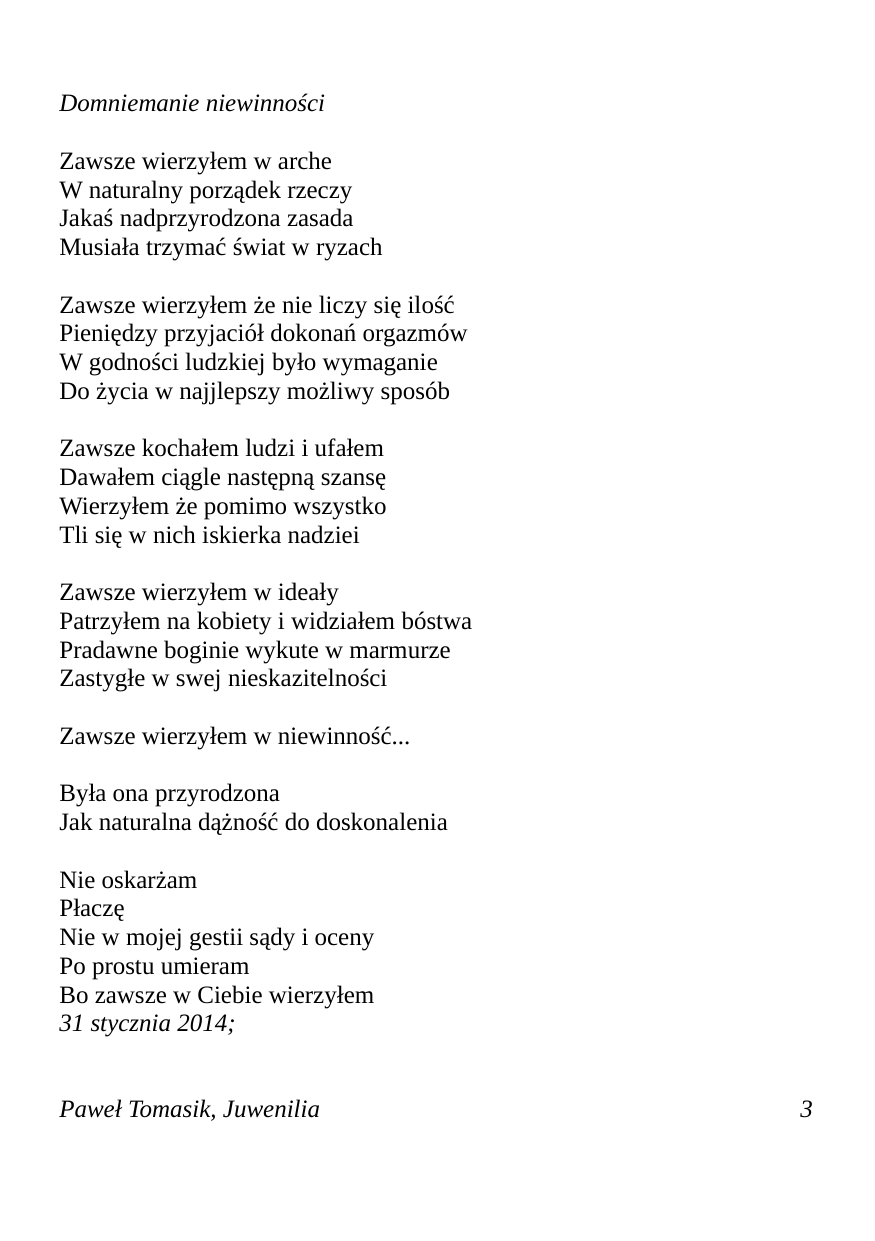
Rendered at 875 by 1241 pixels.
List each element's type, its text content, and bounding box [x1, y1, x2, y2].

text Wierzyłem że pomimo wszystko [59, 491, 815, 520]
text Zawsze wierzyłem w niewinność... [59, 721, 815, 750]
text Zawsze wierzyłem w arche [59, 146, 815, 175]
text Po prostu umieram [59, 951, 815, 980]
text 31 stycznia 2014; [59, 1008, 815, 1037]
text Zawsze wierzyłem że nie liczy się ilość [59, 290, 815, 318]
text Zawsze wierzyłem w ideały [59, 577, 815, 606]
text Pradawne boginie wykute w marmurze [59, 635, 815, 663]
text Patrzyłem na kobiety i widziałem bóstwa [59, 606, 815, 635]
text Do życia w najjlepszy możliwy sposób [59, 376, 815, 405]
text W godności ludzkiej było wymaganie [59, 347, 815, 376]
text Musiała trzymać świat w ryzach [59, 232, 815, 261]
text Jakaś nadprzyrodzona zasada [59, 203, 815, 232]
text Zastygłe w swej nieskazitelności [59, 663, 815, 692]
text Tli się w nich iskierka nadziei [59, 520, 815, 548]
text Jak naturalna dążność do doskonalenia [59, 807, 815, 836]
text Zawsze kochałem ludzi i ufałem [59, 433, 815, 462]
text Pieniędzy przyjaciół dokonań orgazmów [59, 318, 815, 347]
text Nie oskarżam [59, 865, 815, 893]
text Domniemanie niewinności [59, 88, 815, 117]
text Bo zawsze w Ciebie wierzyłem [59, 980, 815, 1008]
text W naturalny porządek rzeczy [59, 175, 815, 203]
text Była ona przyrodzona [59, 778, 815, 807]
text Dawałem ciągle następną szansę [59, 462, 815, 491]
text Płaczę [59, 893, 815, 922]
text Nie w mojej gestii sądy i oceny [59, 922, 815, 951]
